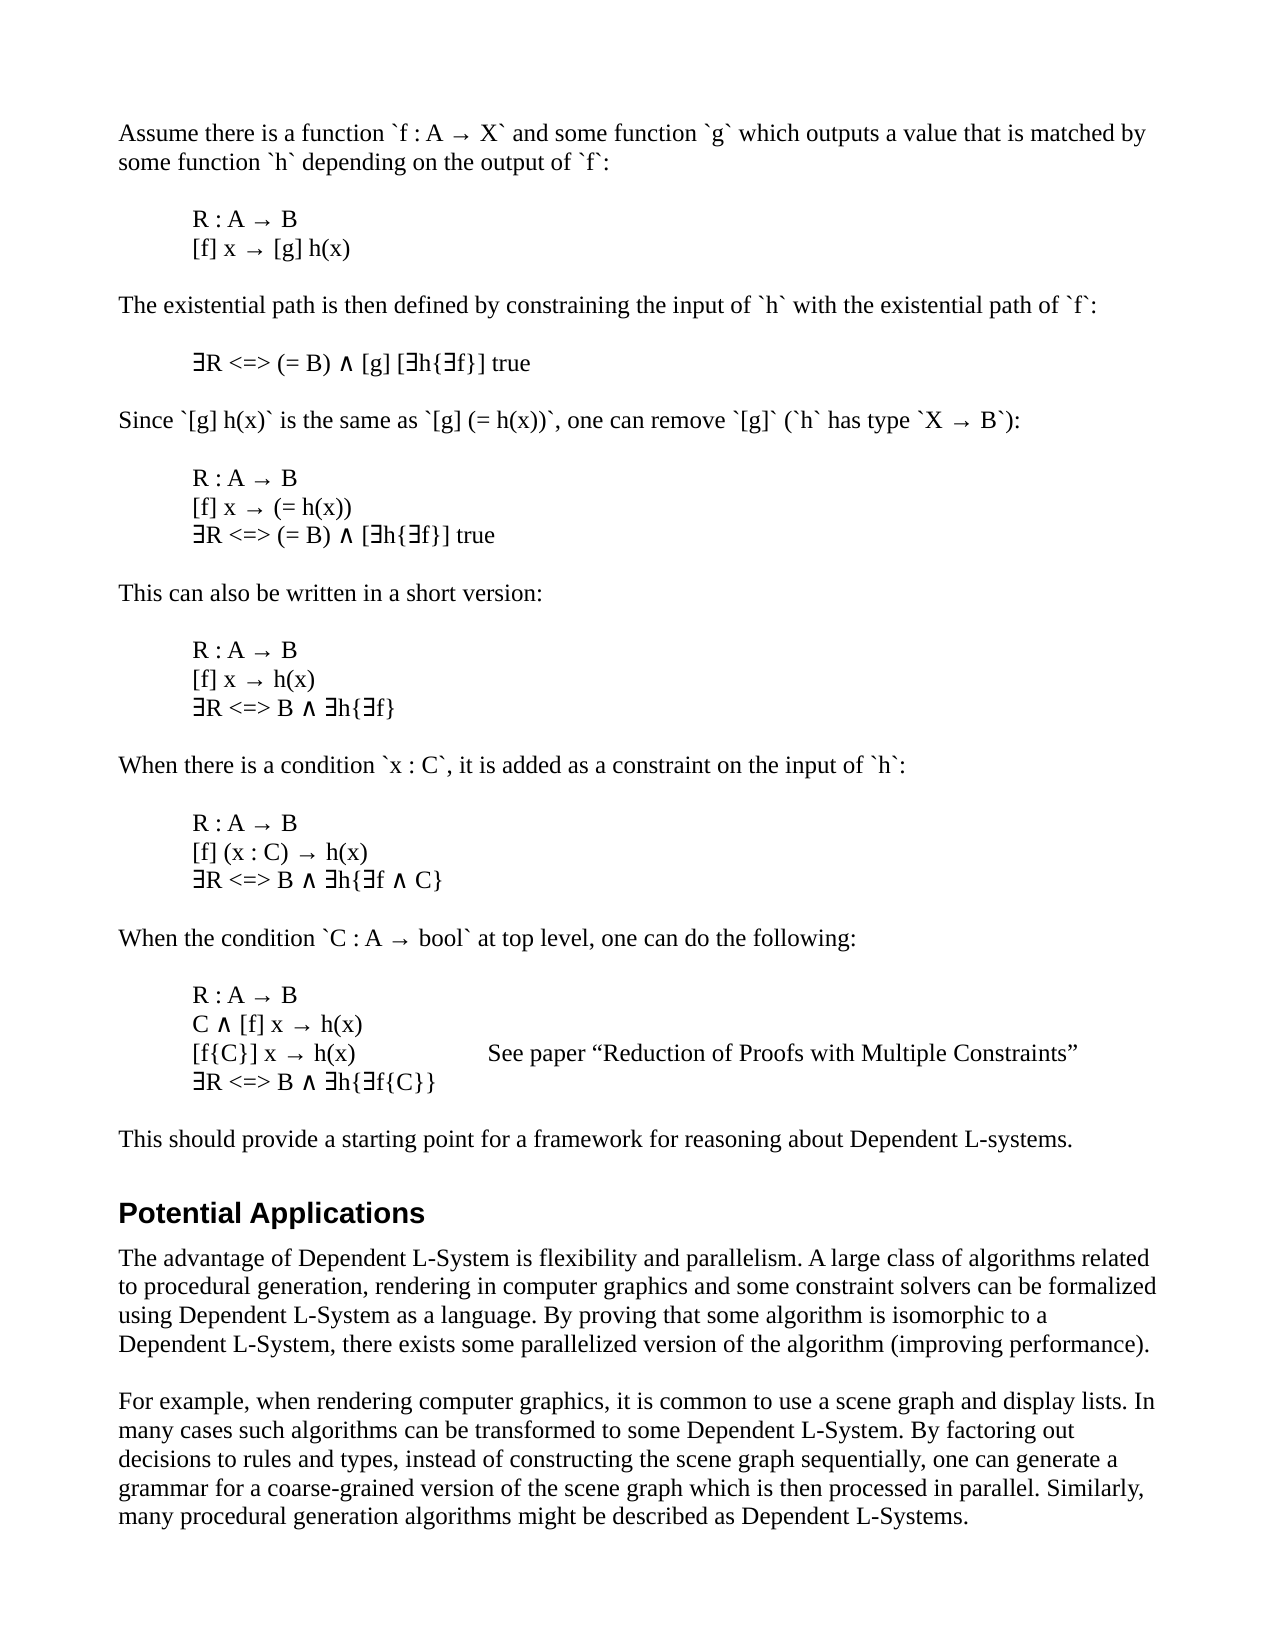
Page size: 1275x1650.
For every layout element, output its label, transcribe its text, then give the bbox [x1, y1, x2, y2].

text The existential path is then defined by constraining the input of `h` with the existential path of `f`: [118, 291, 1157, 319]
text Assume there is a function `f : A → X` and some function `g` which outputs a value that is matched by some function `h` depending on the output of `f`: [118, 118, 1157, 176]
text [f] x → (= h(x)) [118, 492, 1157, 521]
subtitle Potential Applications [118, 1196, 1157, 1230]
text R : A → B [118, 204, 1157, 233]
text R : A → B [118, 636, 1157, 664]
text When there is a condition `x : C`, it is added as a constraint on the input of `h`: [118, 751, 1157, 779]
text R : A → B [118, 808, 1157, 837]
text ∃R <=> B ∧ ∃h{∃f ∧ C} [118, 866, 1157, 894]
text [f] x → [g] h(x) [118, 233, 1157, 262]
text C ∧ [f] x → h(x) [118, 1009, 1157, 1038]
text ∃R <=> B ∧ ∃h{∃f} [118, 693, 1157, 722]
text [f{C}] x → h(x) See paper “Reduction of Proofs with Multiple Constraints” [118, 1038, 1157, 1067]
text ∃R <=> (= B) ∧ [g] [∃h{∃f}] true [118, 348, 1157, 377]
text [f] x → h(x) [118, 664, 1157, 693]
text Since `[g] h(x)` is the same as `[g] (= h(x))`, one can remove `[g]` (`h` has type `X → B`): [118, 406, 1157, 434]
text The advantage of Dependent L-System is flexibility and parallelism. A large class of algorithms related to procedural generation, rendering in computer graphics and some constraint solvers can be formalized using Dependent L-System as a language. By proving that some algorithm is isomorphic to a Dependent L-System, there exists some parallelized version of the algorithm (improving performance). [118, 1243, 1157, 1358]
text This can also be written in a short version: [118, 578, 1157, 607]
text R : A → B [118, 463, 1157, 492]
text ∃R <=> (= B) ∧ [∃h{∃f}] true [118, 521, 1157, 549]
text When the condition `C : A → bool` at top level, one can do the following: [118, 923, 1157, 952]
text [f] (x : C) → h(x) [118, 837, 1157, 866]
text ∃R <=> B ∧ ∃h{∃f{C}} [118, 1067, 1157, 1096]
text R : A → B [118, 981, 1157, 1009]
text For example, when rendering computer graphics, it is common to use a scene graph and display lists. In many cases such algorithms can be transformed to some Dependent L-System. By factoring out decisions to rules and types, instead of constructing the scene graph sequentially, one can generate a grammar for a coarse-grained version of the scene graph which is then processed in parallel. Similarly, many procedural generation algorithms might be described as Dependent L-Systems. [118, 1386, 1157, 1530]
text This should provide a starting point for a framework for reasoning about Dependent L-systems. [118, 1124, 1157, 1153]
